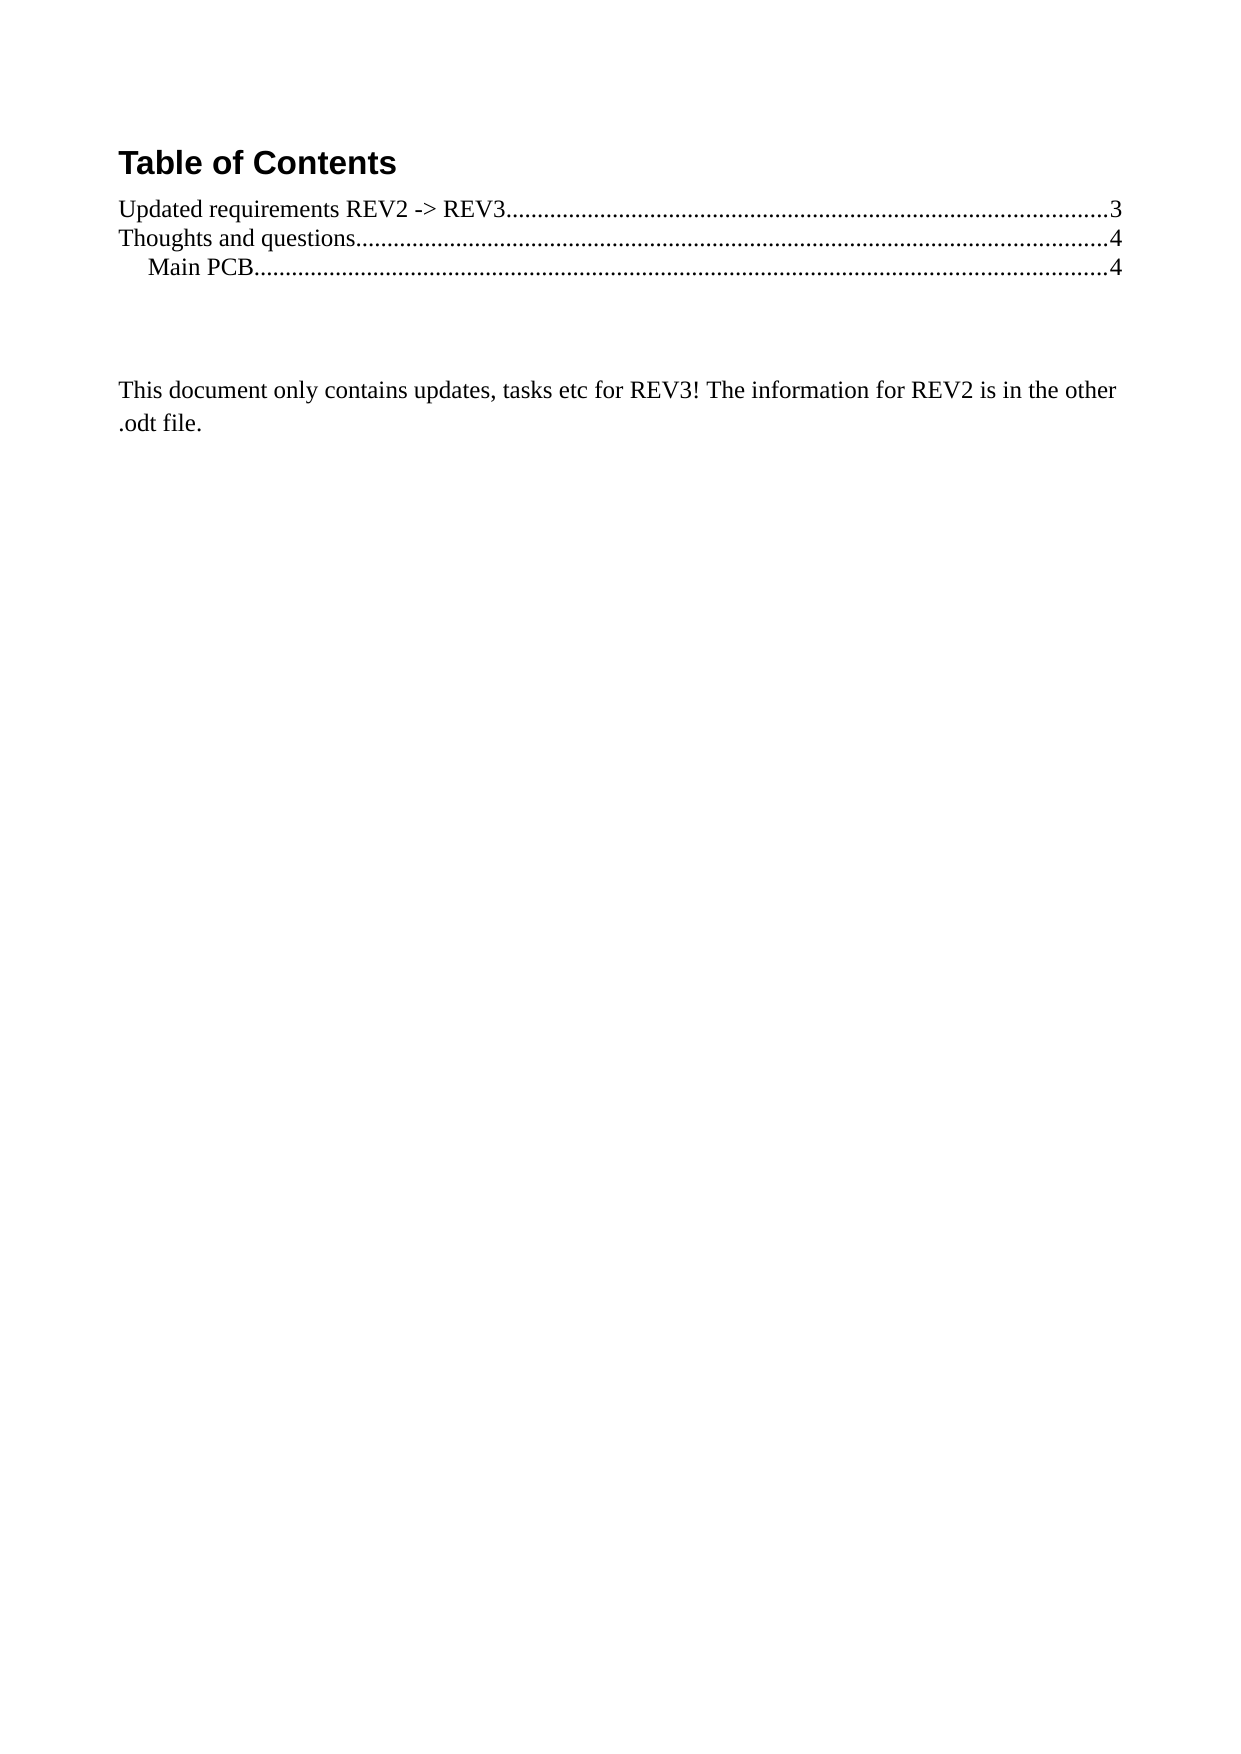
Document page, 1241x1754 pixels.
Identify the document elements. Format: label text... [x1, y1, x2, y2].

text Thoughts and questions 4 [118, 223, 1122, 252]
text Main PCB 4 [148, 252, 1122, 280]
subtitle Table of Contents [118, 143, 1122, 182]
text Updated requirements REV2 -> REV3 3 [118, 194, 1122, 223]
text This document only contains updates, tasks etc for REV3! The information for REV2 is in the other .odt file. [118, 376, 1122, 437]
